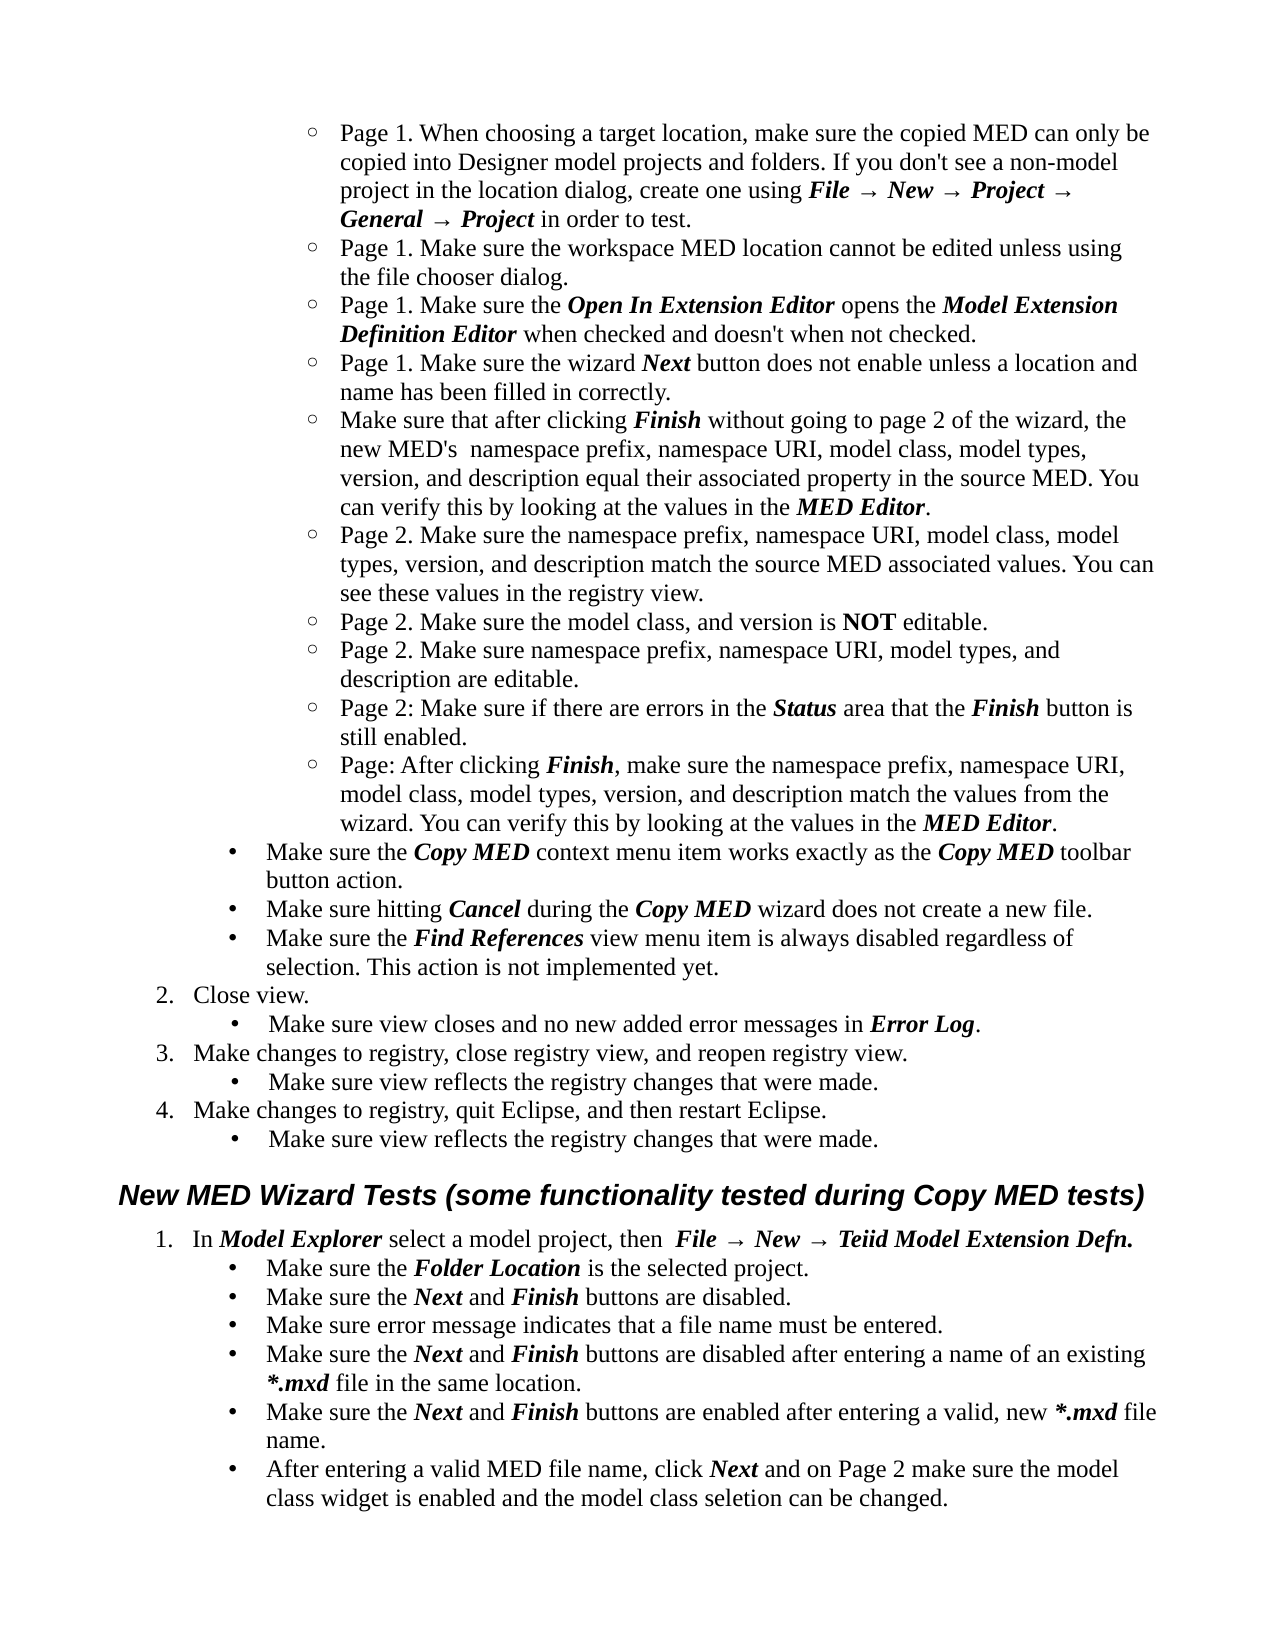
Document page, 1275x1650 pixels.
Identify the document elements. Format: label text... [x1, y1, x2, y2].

list Page 2. Make sure namespace prefix, namespace URI, model types, and description are editable. [302, 636, 1157, 693]
list Make sure view reflects the registry changes that were made. [231, 1067, 1157, 1096]
list Make sure error message indicates that a file name must be entered. [228, 1310, 1157, 1339]
list Page 2. Make sure the model class, and version is NOT editable. [302, 607, 1157, 636]
list Page 2. Make sure the namespace prefix, namespace URI, model class, model types, version, and description match the source MED associated values. You can see these values in the registry view. [302, 521, 1157, 607]
list Make sure the Find References view menu item is always disabled regardless of selection. This action is not implemented yet. [228, 923, 1157, 981]
list Make sure that after clicking Finish without going to page 2 of the wizard, the new MED's namespace prefix, namespace URI, model class, model types, version, and description equal their associated property in the source MED. You can verify this by looking at the values in the MED Editor. [302, 406, 1157, 521]
list Make sure the Folder Location is the selected project. [228, 1253, 1157, 1282]
list Page 1. When choosing a target location, make sure the copied MED can only be copied into Designer model projects and folders. If you don't see a non-model project in the location dialog, create one using File → New → Project → General → Project in order to test. [302, 118, 1157, 233]
list Page 1. Make sure the Open In Extension Editor opens the Model Extension Definition Editor when checked and doesn't when not checked. [302, 291, 1157, 348]
list Page: After clicking Finish, make sure the namespace prefix, namespace URI, model class, model types, version, and description match the values from the wizard. You can verify this by looking at the values in the MED Editor. [302, 751, 1157, 837]
list Make sure the Next and Finish buttons are disabled after entering a name of an existing *.mxd file in the same location. [228, 1339, 1157, 1397]
list Make changes to registry, close registry view, and reopen registry view. [156, 1038, 1157, 1067]
list Page 2: Make sure if there are errors in the Status area that the Finish button is still enabled. [302, 693, 1157, 751]
list Make sure hitting Cancel during the Copy MED wizard does not create a new file. [228, 894, 1157, 923]
list Make sure the Copy MED context menu item works exactly as the Copy MED toolbar button action. [228, 837, 1157, 894]
list Make sure view reflects the registry changes that were made. [231, 1124, 1157, 1153]
list After entering a valid MED file name, click Next and on Page 2 make sure the model class widget is enabled and the model class seletion can be changed. [228, 1454, 1157, 1512]
list Make sure the Next and Finish buttons are disabled. [228, 1282, 1157, 1310]
subtitle New MED Wizard Tests (some functionality tested during Copy MED tests) [118, 1178, 1157, 1212]
list Close view. [156, 981, 1157, 1009]
list Page 1. Make sure the wizard Next button does not enable unless a location and name has been filled in correctly. [302, 348, 1157, 406]
list Make changes to registry, quit Eclipse, and then restart Eclipse. [156, 1096, 1157, 1124]
list Make sure view closes and no new added error messages in Error Log. [231, 1009, 1157, 1038]
list Make sure the Next and Finish buttons are enabled after entering a valid, new *.mxd file name. [228, 1397, 1157, 1454]
list In Model Explorer select a model project, then File → New → Teiid Model Extension Defn. [154, 1224, 1157, 1253]
list Page 1. Make sure the workspace MED location cannot be edited unless using the file chooser dialog. [302, 233, 1157, 291]
